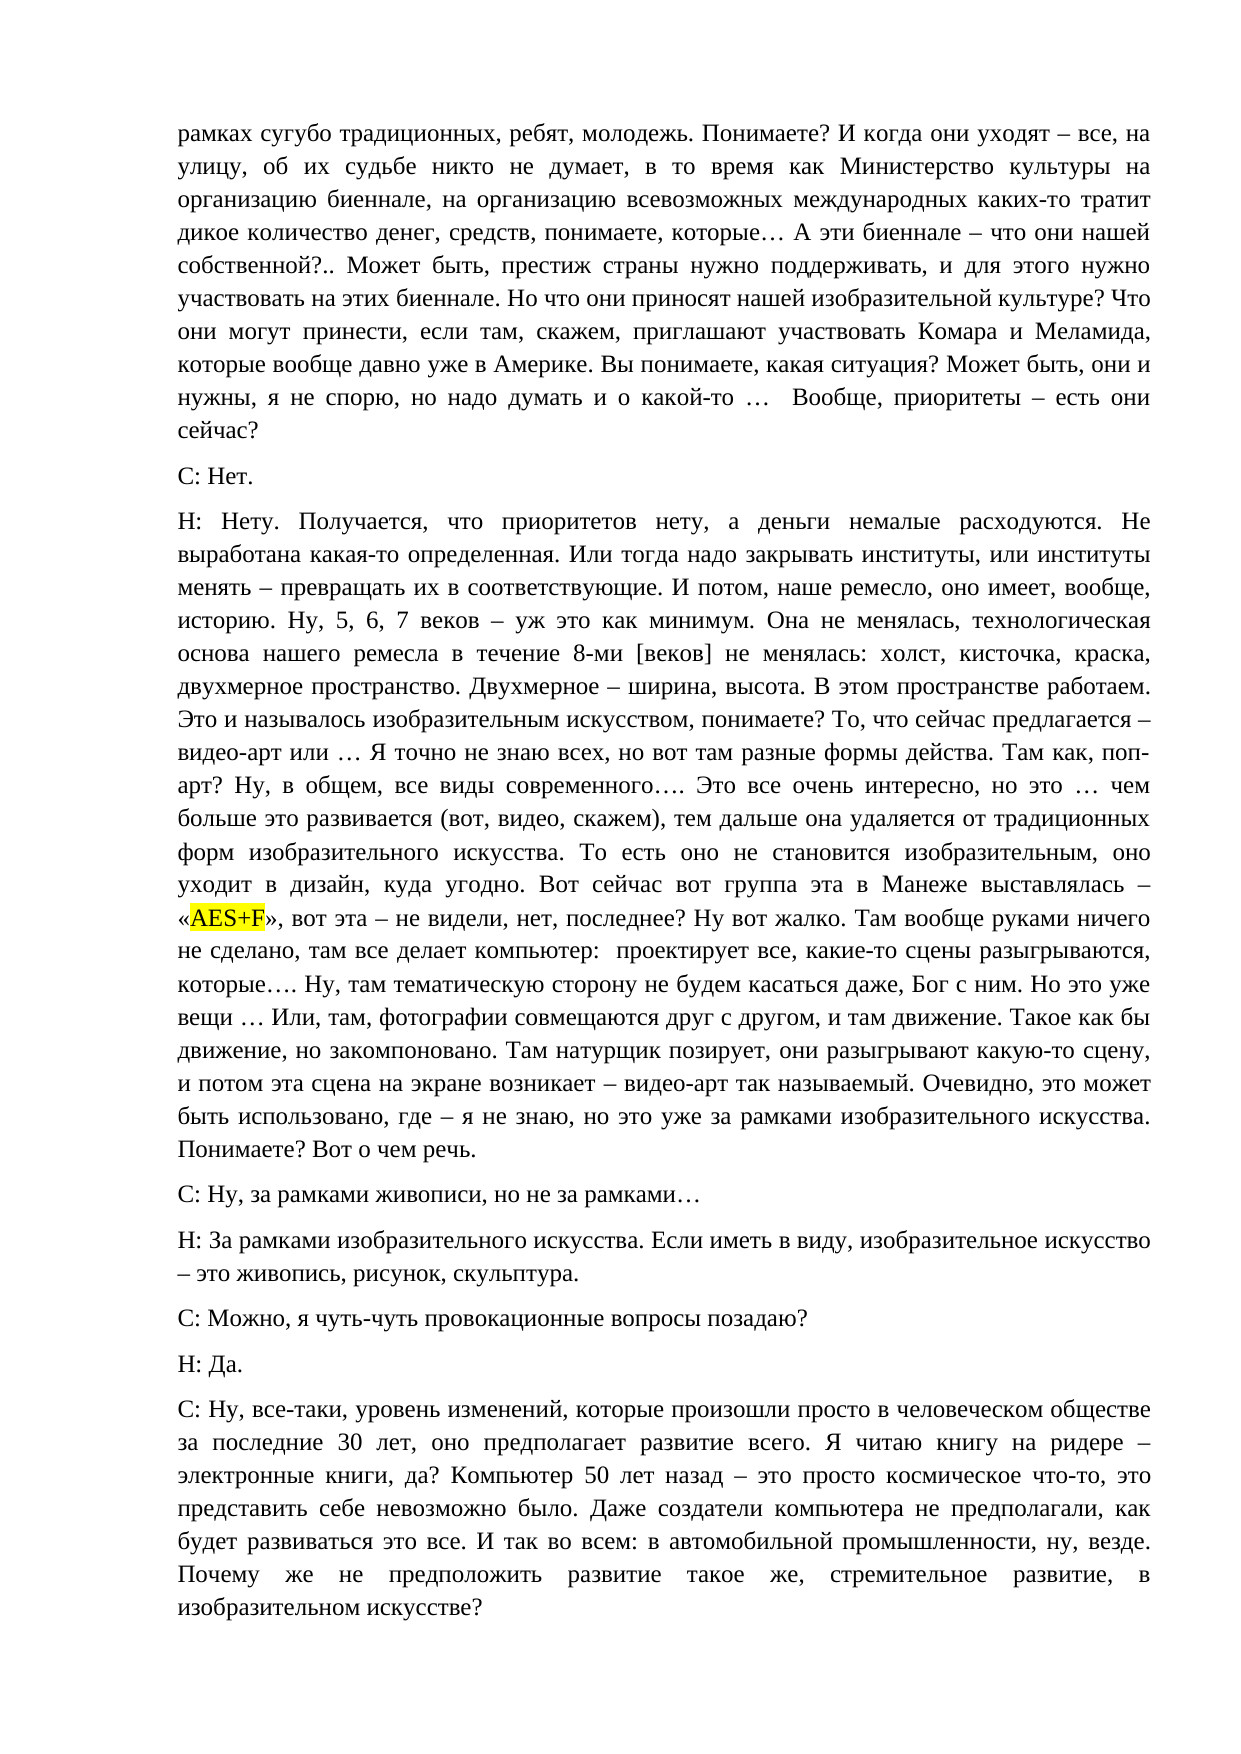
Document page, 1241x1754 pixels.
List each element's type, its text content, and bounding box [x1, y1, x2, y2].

text рамках сугубо традиционных, ребят, молодежь. Понимаете? И когда они уходят – все, на улицу, об их судьбе никто не думает, в то время как Министерство культуры на организацию биеннале, на организацию всевозможных международных каких-то тратит дикое количество денег, средств, понимаете, которые… А эти биеннале – что они нашей собственной?.. Может быть, престиж страны нужно поддерживать, и для этого нужно участвовать на этих биеннале. Но что они приносят нашей изобразительной культуре? Что они могут принести, если там, скажем, приглашают участвовать Комара и Меламида, которые вообще давно уже в Америке. Вы понимаете, какая ситуация? Может быть, они и нужны, я не спорю, но надо думать и о какой-то … Вообще, приоритеты – есть они сейчас? [177, 118, 1152, 444]
text С: Ну, все-таки, уровень изменений, которые произошли просто в человеческом обществе за последние 30 лет, оно предполагает развитие всего. Я читаю книгу на ридере – электронные книги, да? Компьютер 50 лет назад – это просто космическое что-то, это представить себе невозможно было. Даже создатели компьютера не предполагали, как будет развиваться это все. И так во всем: в автомобильной промышленности, ну, везде. Почему же не предположить развитие такое же, стремительное развитие, в изобразительном искусстве? [177, 1394, 1152, 1621]
text С: Ну, за рамками живописи, но не за рамками… [177, 1179, 1152, 1208]
text С: Нет. [177, 461, 1152, 489]
text Н: Нету. Получается, что приоритетов нету, а деньги немалые расходуются. Не выработана какая-то определенная. Или тогда надо закрывать институты, или институты менять – превращать их в соответствующие. И потом, наше ремесло, оно имеет, вообще, историю. Ну, 5, 6, 7 веков – уж это как минимум. Она не менялась, технологическая основа нашего ремесла в течение 8-ми [веков] не менялась: холст, кисточка, краска, двухмерное пространство. Двухмерное – ширина, высота. В этом пространстве работаем. Это и называлось изобразительным искусством, понимаете? То, что сейчас предлагается – видео-арт или … Я точно не знаю всех, но вот там разные формы действа. Там как, поп-арт? Ну, в общем, все виды современного…. Это все очень интересно, но это … чем больше это развивается (вот, видео, скажем), тем дальше она удаляется от традиционных форм изобразительного искусства. То есть оно не становится изобразительным, оно уходит в дизайн, куда угодно. Вот сейчас вот группа эта в Манеже выставлялась – «AES+F», вот эта – не видели, нет, последнее? Ну вот жалко. Там вообще руками ничего не сделано, там все делает компьютер: проектирует все, какие-то сцены разыгрываются, которые…. Ну, там тематическую сторону не будем касаться даже, Бог с ним. Но это уже вещи … Или, там, фотографии совмещаются друг с другом, и там движение. Такое как бы движение, но закомпоновано. Там натурщик позирует, они разыгрывают какую-то сцену, и потом эта сцена на экране возникает – видео-арт так называемый. Очевидно, это может быть использовано, где – я не знаю, но это уже за рамками изобразительного искусства. Понимаете? Вот о чем речь. [177, 506, 1152, 1162]
text Н: Да. [177, 1349, 1152, 1378]
text Н: За рамками изобразительного искусства. Если иметь в виду, изобразительное искусство – это живопись, рисунок, скульптура. [177, 1225, 1152, 1287]
text С: Можно, я чуть-чуть провокационные вопросы позадаю? [177, 1303, 1152, 1332]
